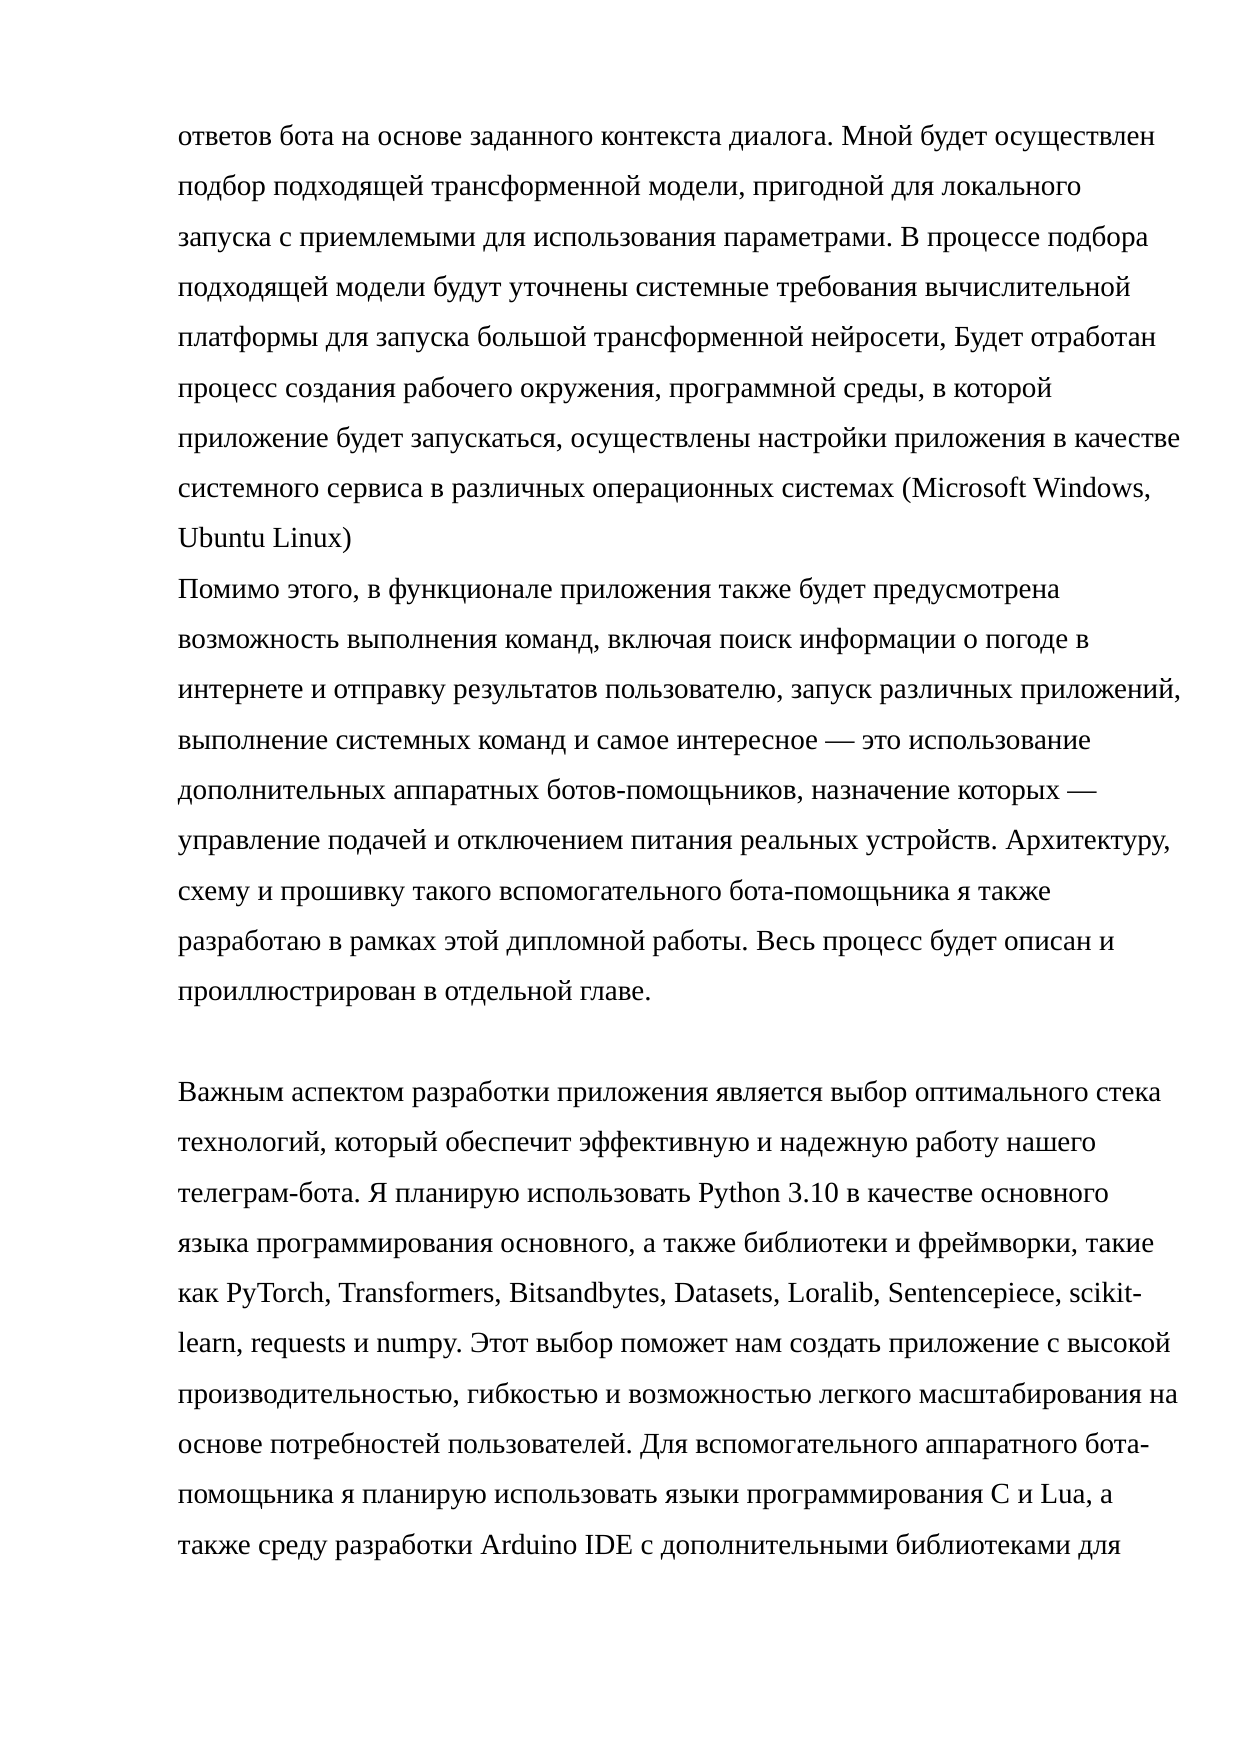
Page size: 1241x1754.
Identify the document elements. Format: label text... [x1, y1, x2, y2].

text Важным аспектом разработки приложения является выбор оптимального стека технологий, который обеспечит эффективную и надежную работу нашего телеграм-бота. Я планирую использовать Python 3.10 в качестве основного языка программирования основного, а также библиотеки и фреймворки, такие как PyTorch, Transformers, Bitsandbytes, Datasets, Loralib, Sentencepiece, scikit-learn, requests и numpy. Этот выбор поможет нам создать приложение с высокой производительностью, гибкостью и возможностью легкого масштабирования на основе потребностей пользователей. Для вспомогательного аппаратного бота-помощьника я планирую использовать языки программирования C и Lua, а также среду разработки Arduino IDE c дополнительными библиотеками для [178, 1074, 1182, 1560]
text Помимо этого, в функционале приложения также будет предусмотрена возможность выполнения команд, включая поиск информации о погоде в интернете и отправку результатов пользователю, запуск различных приложений, выполнение системных команд и самое интересное — это использование дополнительных аппаратных ботов-помощьников, назначение которых — управление подачей и отключением питания реальных устройств. Архитектуру, схему и прошивку такого вспомогательного бота-помощьника я также разработаю в рамках этой дипломной работы. Весь процесс будет описан и проиллюстрирован в отдельной главе. [178, 571, 1182, 1007]
text ответов бота на основе заданного контекста диалога. Мной будет осуществлен подбор подходящей трансформенной модели, пригодной для локального запуска с приемлемыми для использования параметрами. В процессе подбора подходящей модели будут уточнены системные требования вычислительной платформы для запуска большой трансформенной нейросети, Будет отработан процесс создания рабочего окружения, программной среды, в которой приложение будет запускаться, осуществлены настройки приложения в качестве системного сервиса в различных операционных системах (Microsoft Windows, Ubuntu Linux) [178, 118, 1182, 554]
